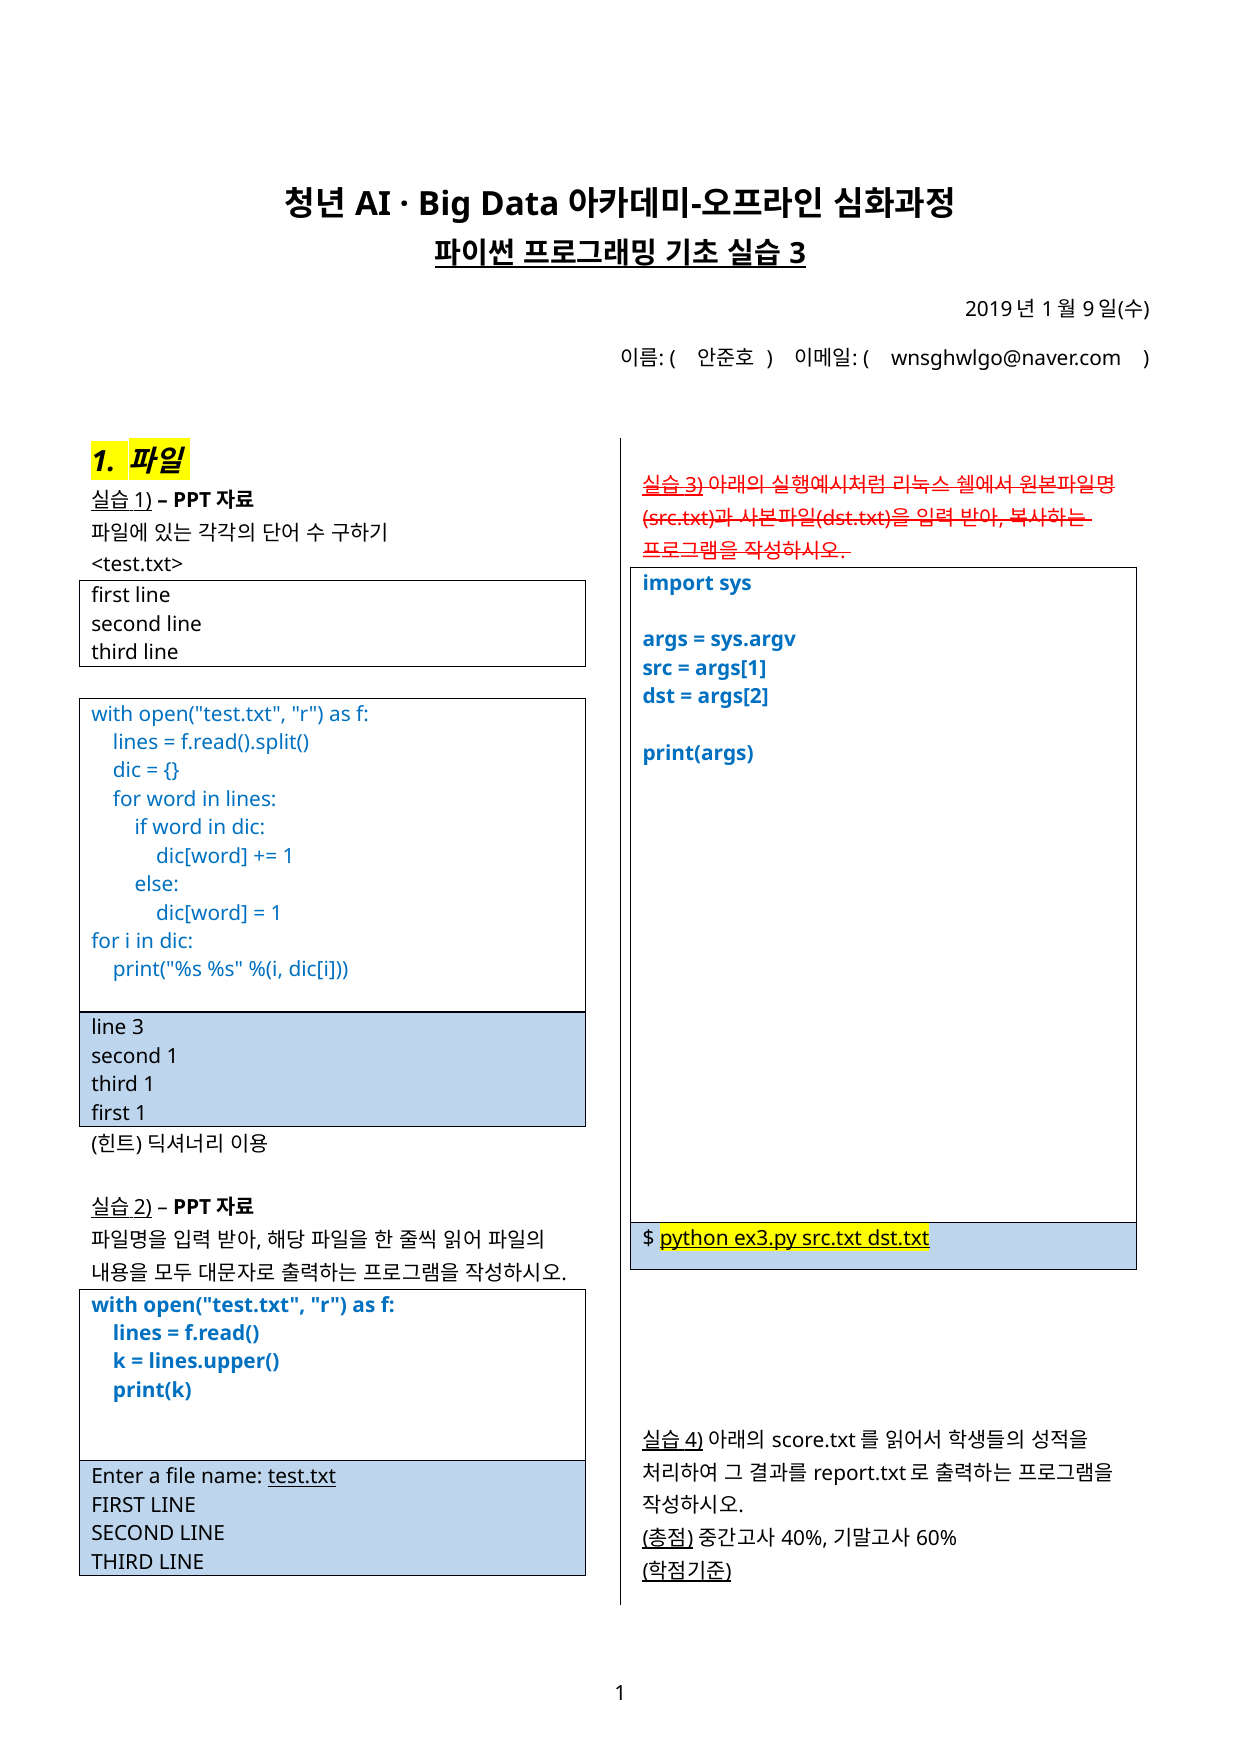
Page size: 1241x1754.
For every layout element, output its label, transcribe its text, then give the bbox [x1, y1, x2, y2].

table_header with open("test.txt", "r") as f: lines = f.read() k = lines.upper() print(k) [80, 1290, 585, 1460]
text 실습3) 아래의 실행예시처럼 리눅스 쉘에서 원본파일명(src.txt)과 사본파일(dst.txt)을 입력 받아, 복사하는 프로그램을 작성하시오. [642, 468, 1149, 564]
text 이름: ( 안준호 ) 이메일: ( wnsghwlgo@naver.com ) [91, 341, 1149, 372]
text <test.txt> [91, 549, 598, 577]
text 파일명을 입력 받아, 해당 파일을 한 줄씩 읽어 파일의 내용을 모두 대문자로 출력하는 프로그램을 작성하시오. [91, 1223, 598, 1286]
list 파일 [91, 438, 598, 480]
text 파일에 있는 각각의 단어 수 구하기 [91, 516, 598, 547]
table_header with open("test.txt", "r") as f: lines = f.read().split() dic = {} for word in lines: if word in dic: dic[word] += 1 else: dic[word] = 1 for i in dic: print("%s %s" %(i, dic[i])) [80, 699, 585, 1011]
text (힌트) 딕셔너리 이용 [91, 1127, 598, 1158]
table_header first line second line third line [80, 581, 585, 666]
text 실습2) – PPT 자료 [91, 1191, 598, 1221]
table_cell Enter a file name: test.txt FIRST LINE SECOND LINE THIRD LINE [80, 1461, 585, 1575]
text (총점) 중간고사 40%, 기말고사 60% [642, 1521, 1149, 1552]
text 청년 AI · Big Data 아카데미-오프라인 심화과정 [91, 177, 1149, 226]
text 실습1) – PPT 자료 [91, 484, 598, 514]
table_header import sys args = sys.argv src = args[1] dst = args[2] print(args) [631, 568, 1136, 1222]
table_cell $ python ex3.py src.txt dst.txt [631, 1223, 1136, 1269]
text 2019년 1월 9일(수) [91, 292, 1149, 322]
text 파이썬 프로그래밍 기초 실습 3 [91, 229, 1149, 272]
text (학점기준) [642, 1554, 1149, 1584]
table_cell line 3 second 1 third 1 first 1 [80, 1013, 585, 1126]
text 실습4) 아래의 score.txt를 읽어서 학생들의 성적을 처리하여 그 결과를 report.txt로 출력하는 프로그램을 작성하시오. [642, 1423, 1149, 1519]
